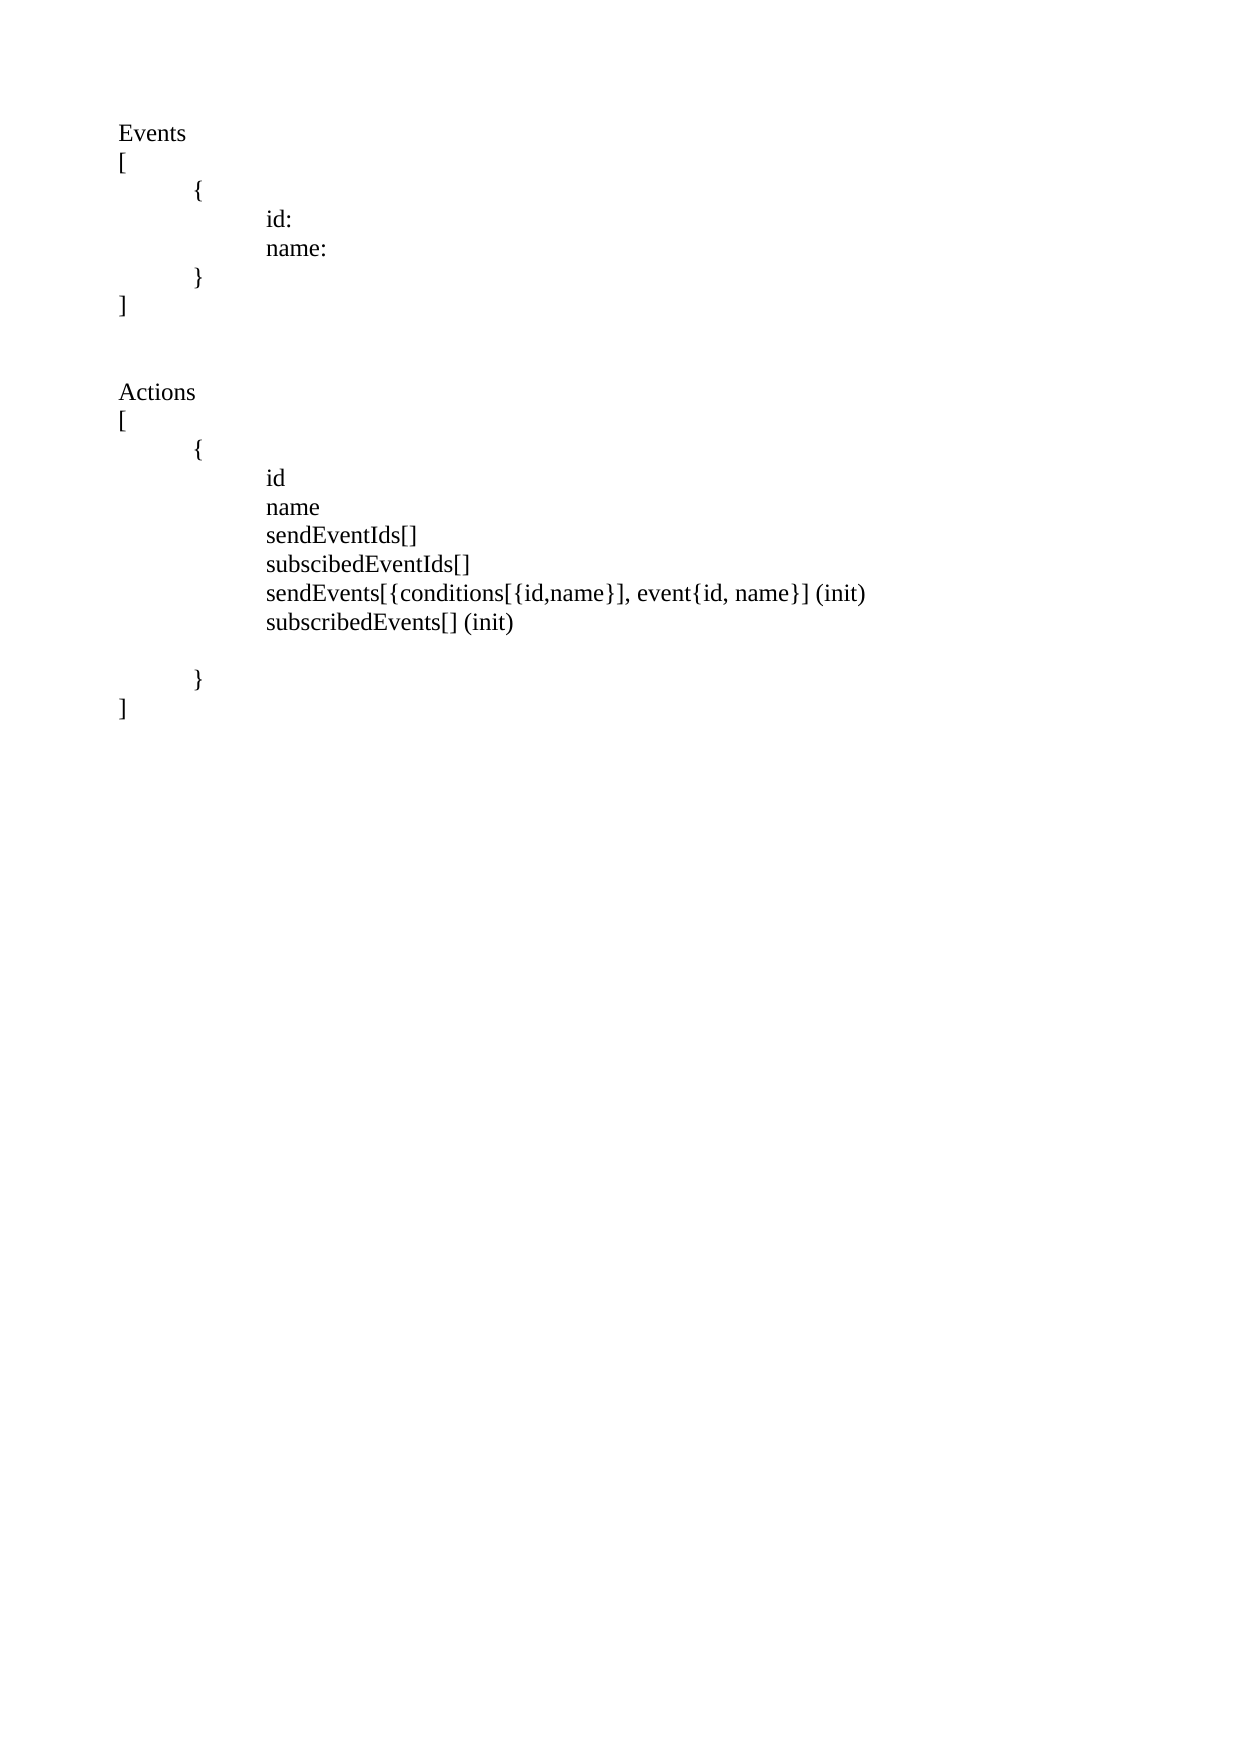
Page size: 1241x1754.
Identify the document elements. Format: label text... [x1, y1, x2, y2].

text sendEventIds[] [118, 521, 1122, 549]
text sendEvents[{conditions[{id,name}], event{id, name}] (init) [118, 578, 1122, 607]
text { [118, 434, 1122, 463]
text [ [118, 147, 1122, 176]
text Actions [118, 377, 1122, 406]
text name [118, 492, 1122, 521]
text ] [118, 291, 1122, 319]
text [ [118, 406, 1122, 434]
text ] [118, 693, 1122, 722]
text name: [118, 233, 1122, 262]
text subscibedEventIds[] [118, 549, 1122, 578]
text } [118, 664, 1122, 693]
text { [118, 176, 1122, 204]
text id [118, 463, 1122, 492]
text } [118, 262, 1122, 291]
text id: [118, 204, 1122, 233]
text Events [118, 118, 1122, 147]
text subscribedEvents[] (init) [118, 607, 1122, 636]
